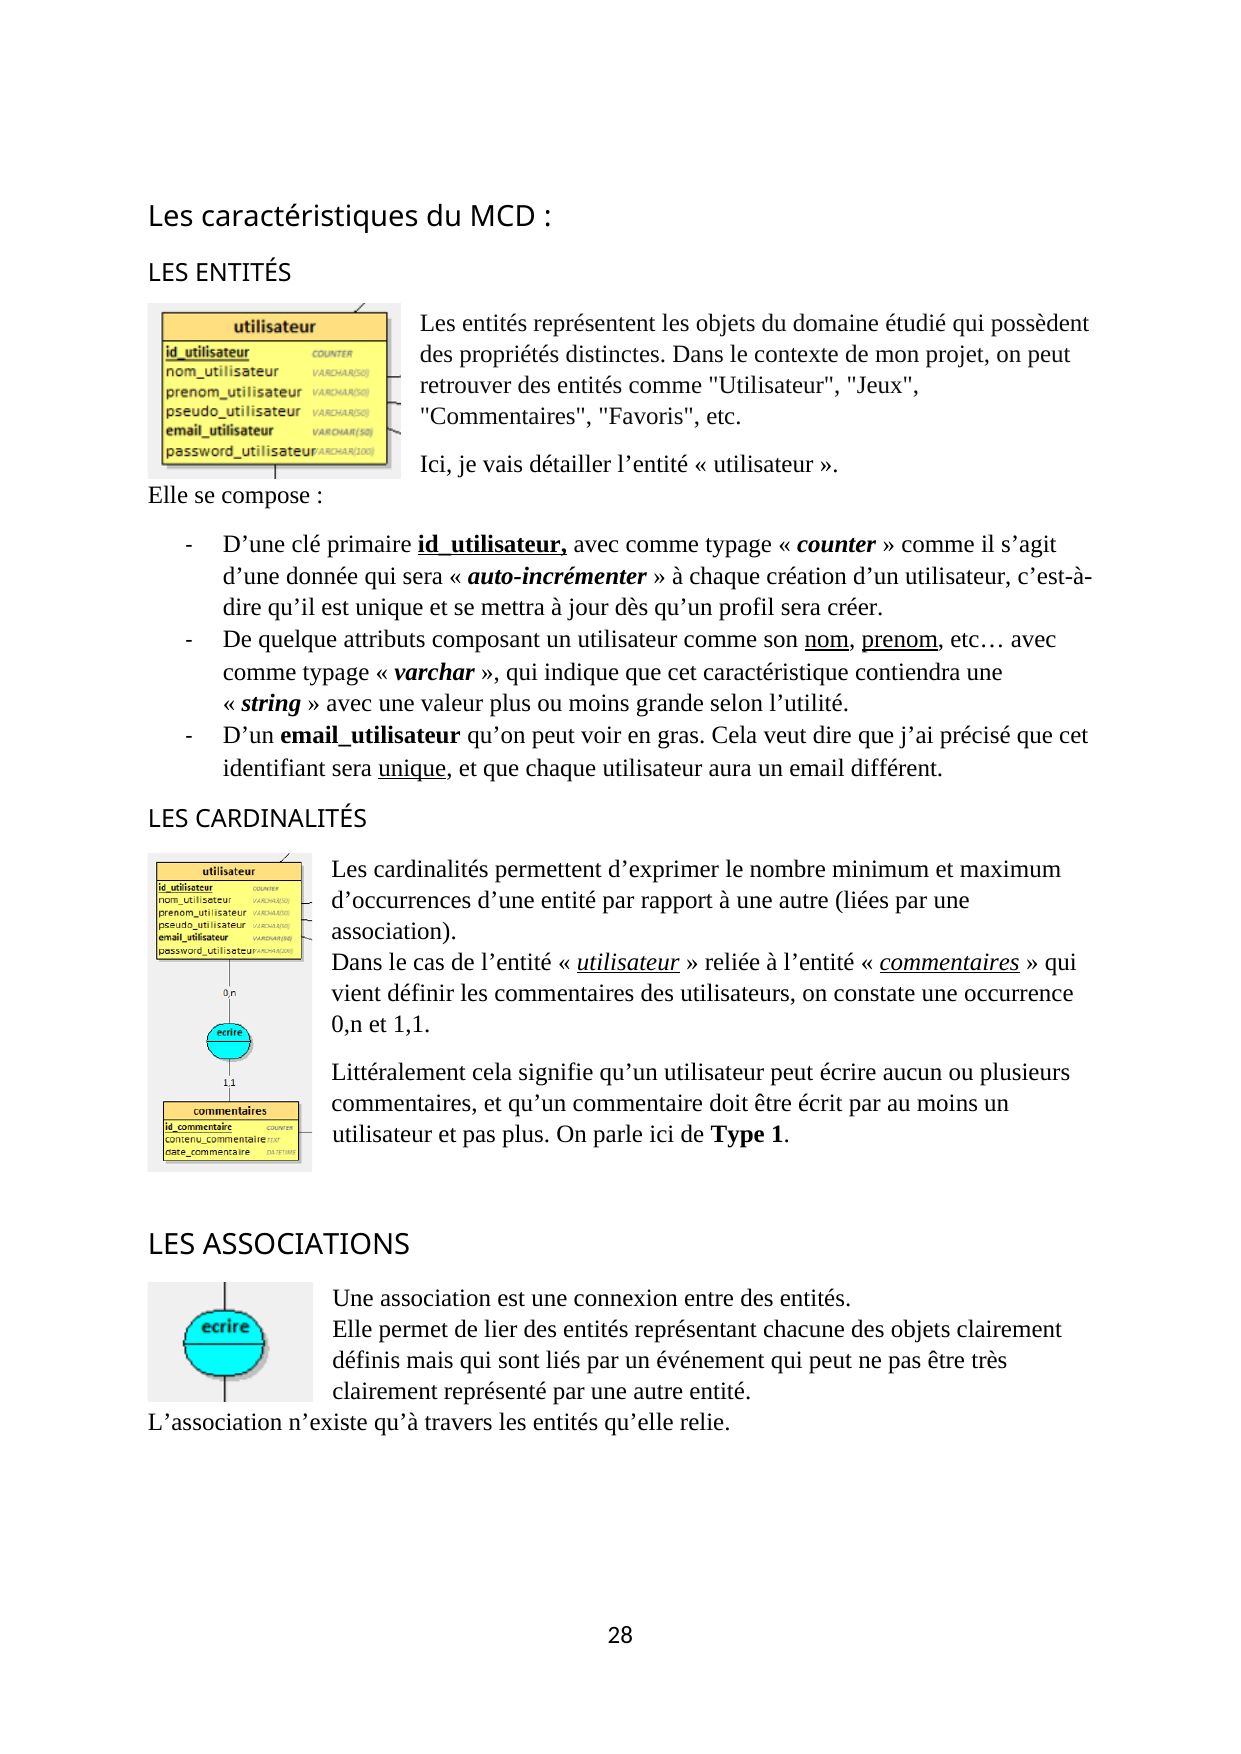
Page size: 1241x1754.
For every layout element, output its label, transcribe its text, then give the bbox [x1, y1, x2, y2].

text Ici, je vais détailler l’entité « utilisateur ». Elle se compose : [148, 449, 1093, 509]
text Les entités représentent les objets du domaine étudié qui possèdent des propriétés distinctes. Dans le contexte de mon projet, on peut retrouver des entités comme "Utilisateur", "Jeux", "Commentaires", "Favoris", etc. [401, 308, 1093, 430]
text Littéralement cela signifie qu’un utilisateur peut écrire aucun ou plusieurs commentaires, et qu’un commentaire doit être écrit par au moins un utilisateur et pas plus. On parle ici de Type 1. [148, 1057, 1093, 1204]
text Les caractéristiques du MCD : [148, 195, 1093, 235]
text LES ENTITÉS [148, 255, 1093, 289]
list De quelque attributs composant un utilisateur comme son nom, prenom, etc… avec comme typage « varchar », qui indique que cet caractéristique contiendra une « string » avec une valeur plus ou moins grande selon l’utilité. [185, 623, 1093, 717]
text Les cardinalités permettent d’exprimer le nombre minimum et maximum d’occurrences d’une entité par rapport à une autre (liées par une association). Dans le cas de l’entité « utilisateur » reliée à l’entité « commentaires » qui vient définir les commentaires des utilisateurs, on constate une occurrence 0,n et 1,1. [313, 854, 1093, 1038]
picture [147, 303, 401, 479]
text LES ASSOCIATIONS [148, 1223, 1093, 1263]
picture [147, 1282, 314, 1402]
text LES CARDINALITÉS [148, 800, 1093, 834]
list D’une clé primaire id_utilisateur, avec comme typage « counter » comme il s’agit d’une donnée qui sera « auto-incrémenter » à chaque création d’un utilisateur, c’est-à-dire qu’il est unique et se mettra à jour dès qu’un profil sera créer. [185, 528, 1093, 621]
list D’un email_utilisateur qu’on peut voir en gras. Cela veut dire que j’ai précisé que cet identifiant sera unique, et que chaque utilisateur aura un email différent. [185, 719, 1093, 781]
text Une association est une connexion entre des entités. Elle permet de lier des entités représentant chacune des objets clairement définis mais qui sont liés par un événement qui peut ne pas être très clairement représenté par une autre entité. L’association n’existe qu’à travers les entités qu’elle relie. [148, 1283, 1093, 1436]
picture [147, 853, 313, 1172]
